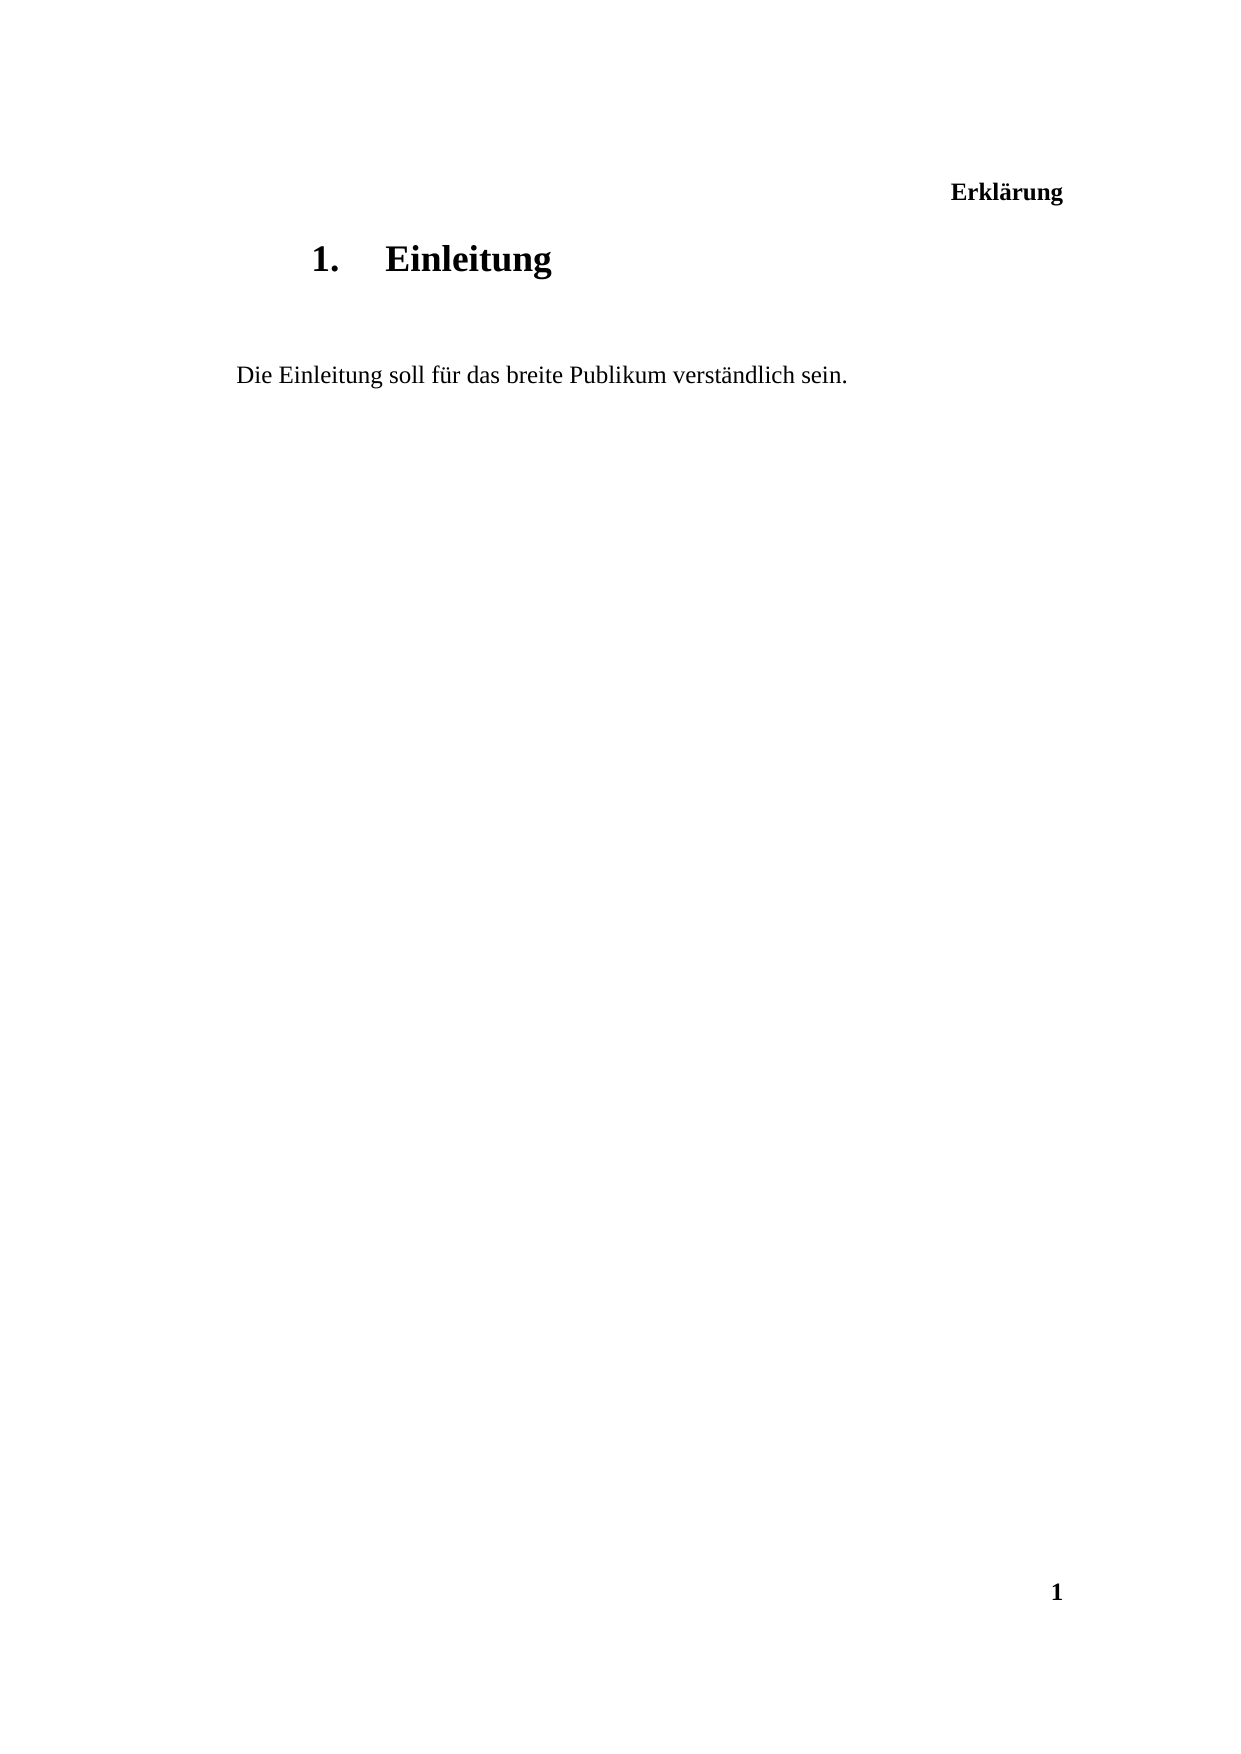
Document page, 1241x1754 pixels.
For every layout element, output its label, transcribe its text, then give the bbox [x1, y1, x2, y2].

subtitle Einleitung [311, 236, 1063, 279]
text Die Einleitung soll für das breite Publikum verständlich sein. [236, 360, 1063, 389]
